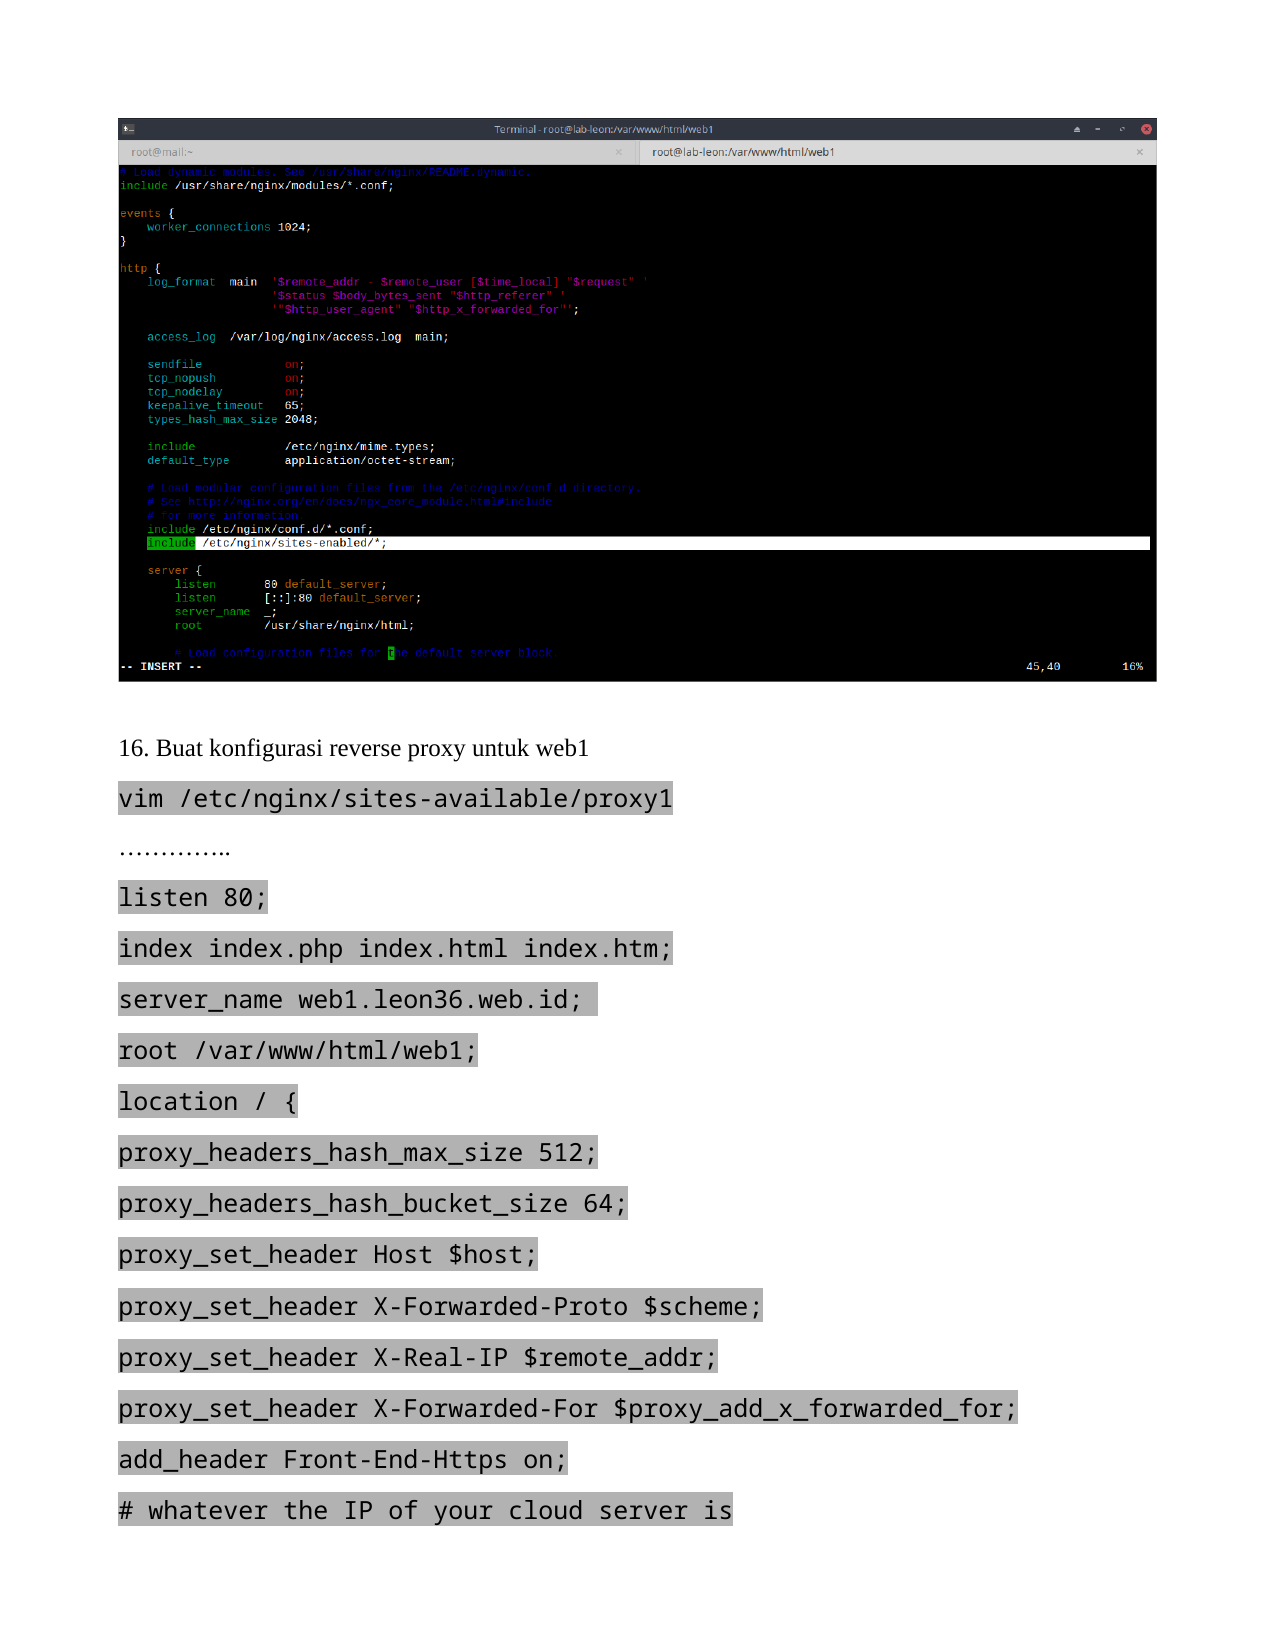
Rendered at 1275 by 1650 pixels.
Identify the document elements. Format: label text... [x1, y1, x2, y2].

picture [118, 118, 1157, 682]
text listen 80; [268, 880, 1157, 914]
text add_header Front-End-Https on; [568, 1441, 1157, 1475]
text index index.php index.html index.htm; [673, 931, 1157, 965]
text vim /etc/nginx/sites-available/proxy1 [673, 781, 1157, 815]
text ………….. [118, 832, 1157, 861]
text proxy_set_header Host $host; [538, 1237, 1157, 1271]
text proxy_headers_hash_max_size 512; [598, 1135, 1157, 1169]
text root /var/www/html/web1; [478, 1033, 1157, 1067]
text # whatever the IP of your cloud server is [733, 1492, 1157, 1526]
text proxy_set_header X-Real-IP $remote_addr; [718, 1339, 1157, 1373]
text proxy_set_header X-Forwarded-For $proxy_add_x_forwarded_for; [1018, 1390, 1157, 1424]
text location / { [298, 1084, 1157, 1118]
text proxy_headers_hash_bucket_size 64; [628, 1186, 1157, 1220]
text server_name web1.leon36.web.id; [598, 982, 1157, 1016]
text proxy_set_header X-Forwarded-Proto $scheme; [763, 1288, 1157, 1322]
text 16. Buat konfigurasi reverse proxy untuk web1 [118, 733, 1157, 762]
